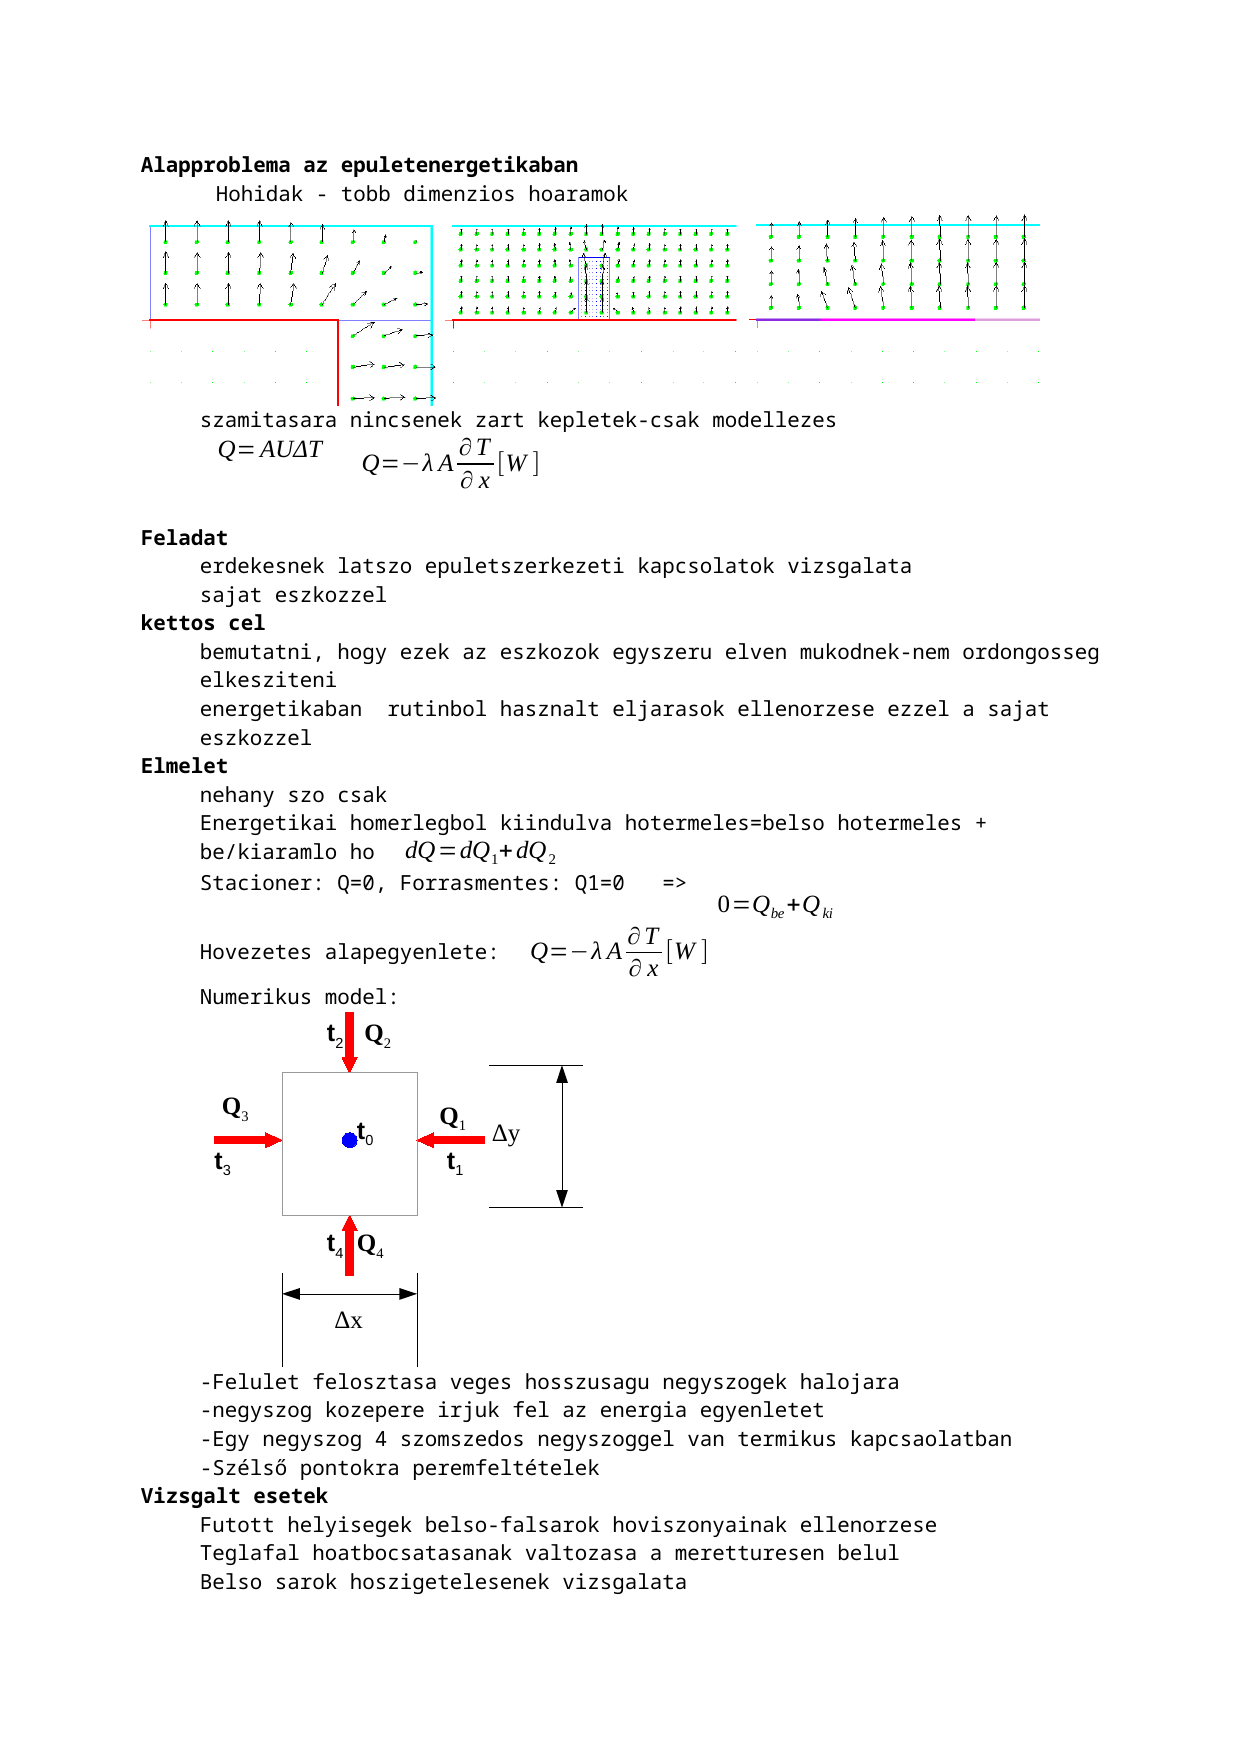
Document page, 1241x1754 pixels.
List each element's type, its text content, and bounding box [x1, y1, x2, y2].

text Belso sarok hoszigetelesenek vizsgalata [199, 1567, 1106, 1595]
text Alapproblema az epuletenergetikaban [141, 150, 1106, 178]
text kettos cel [141, 608, 1106, 637]
text Numerikus model: [199, 982, 1106, 1011]
text Futott helyisegek belso-falsarok hoviszonyainak ellenorzese [199, 1509, 1106, 1538]
text Teglafal hoatbocsatasanak valtozasa a meretturesen belul [199, 1538, 1106, 1567]
text Elmelet [141, 751, 1106, 779]
text -negyszog kozepere irjuk fel az energia egyenletet [199, 1395, 1106, 1424]
text energetikaban rutinbol hasznalt eljarasok ellenorzese ezzel a sajat eszkozzel [199, 694, 1106, 751]
text -Egy negyszog 4 szomszedos negyszoggel van termikus kapcsaolatban [199, 1424, 1106, 1452]
text erdekesnek latszo epuletszerkezeti kapcsolatok vizsgalata [199, 551, 1106, 580]
text bemutatni, hogy ezek az eszkozok egyszeru elven mukodnek-nem ordongosseg elkesziteni [199, 637, 1106, 694]
text -Szélső pontokra peremfeltételek [199, 1452, 1106, 1481]
text szamitasara nincsenek zart kepletek-csak modellezes [199, 405, 1106, 434]
picture [140, 207, 1051, 406]
text Feladat [141, 523, 1106, 551]
text Vizsgalt esetek [141, 1481, 1106, 1509]
text Stacioner: Q=0, Forrasmentes: Q1=0 => [199, 868, 1106, 922]
text Hovezetes alapegyenlete: [199, 922, 1106, 982]
text Hohidak - tobb dimenzios hoaramok [141, 178, 1106, 207]
text Energetikai homerlegbol kiindulva hotermeles=belso hotermeles + be/kiaramlo ho [199, 808, 1106, 868]
text nehany szo csak [199, 779, 1106, 808]
text -Felulet felosztasa veges hosszusagu negyszogek halojara [199, 1367, 1106, 1395]
text sajat eszkozzel [199, 580, 1106, 608]
